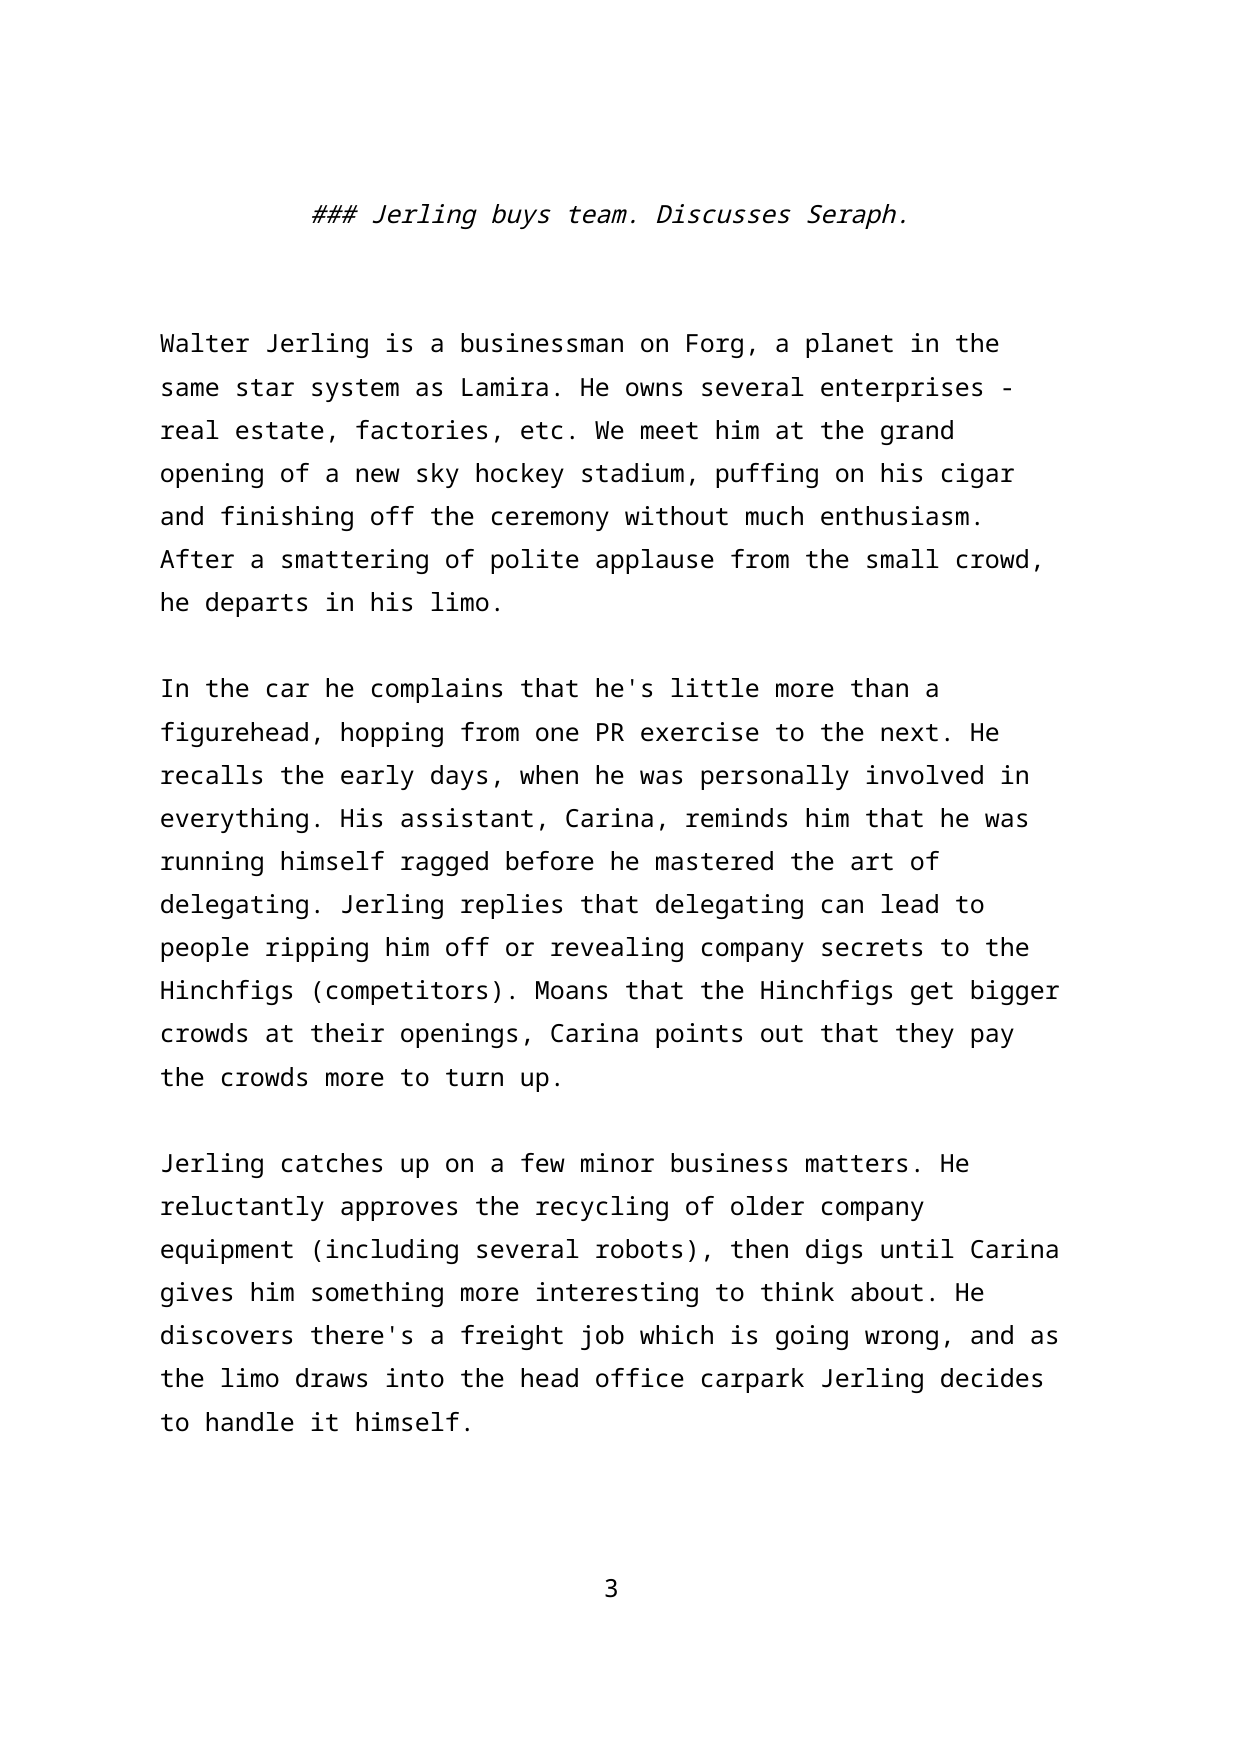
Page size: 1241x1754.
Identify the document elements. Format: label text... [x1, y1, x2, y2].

text In the car he complains that he's little more than a figurehead, hopping from one PR exercise to the next. He recalls the early days, when he was personally involved in everything. His assistant, Carina, reminds him that he was running himself ragged before he mastered the art of delegating. Jerling replies that delegating can lead to people ripping him off or revealing company secrets to the Hinchfigs (competitors). Moans that the Hinchfigs get bigger crowds at their openings, Carina points out that they pay the crowds more to turn up. [159, 663, 1063, 1094]
text Walter Jerling is a businessman on Forg, a planet in the same star system as Lamira. He owns several enterprises - real estate, factories, etc. We meet him at the grand opening of a new sky hockey stadium, puffing on his cigar and finishing off the ceremony without much enthusiasm. After a smattering of polite applause from the small crowd, he departs in his limo. [159, 318, 1063, 620]
subtitle ### Jerling buys team. Discusses Seraph. [159, 189, 1063, 232]
text Jerling catches up on a few minor business matters. He reluctantly approves the recycling of older company equipment (including several robots), then digs until Carina gives him something more interesting to think about. He discovers there's a freight job which is going wrong, and as the limo draws into the head office carpark Jerling decides to handle it himself. [159, 1138, 1063, 1439]
